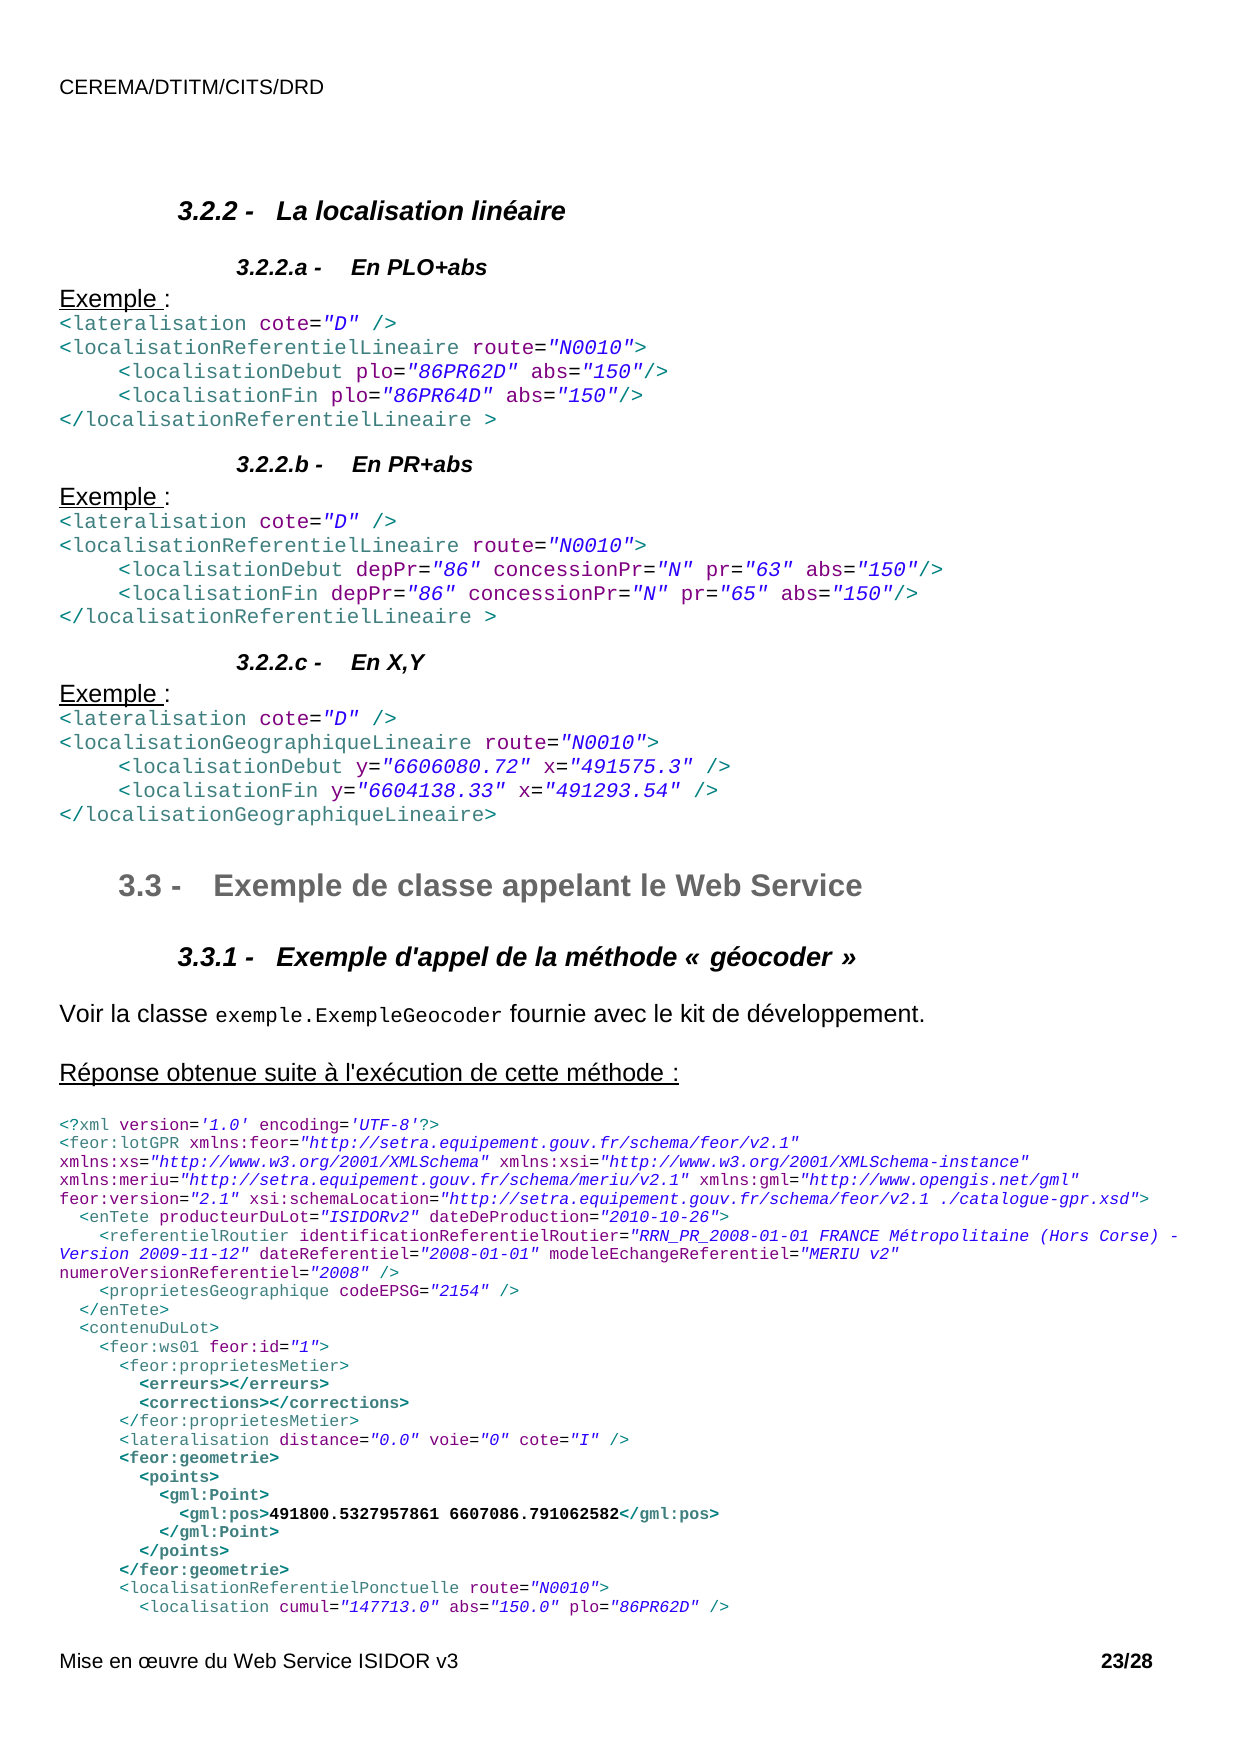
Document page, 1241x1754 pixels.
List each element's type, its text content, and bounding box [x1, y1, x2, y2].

text <erreurs></erreurs> [59, 1376, 1181, 1394]
text <gml:pos>491800.5327957861 6607086.791062582</gml:pos> [59, 1506, 1181, 1524]
text <gml:Point> [59, 1487, 1181, 1506]
text <localisation cumul="147713.0" abs="150.0" plo="86PR62D" /> [59, 1598, 1181, 1617]
text <referentielRoutier identificationReferentielRoutier="RRN_PR_2008-01-01 FRANCE Métropolitaine (Hors Corse) - Version 2009-11-12" dateReferentiel="2008-01-01" modeleEchangeReferentiel="MERIU v2" numeroVersionReferentiel="2008" /> [59, 1228, 1181, 1283]
text Exemple : [59, 681, 1181, 708]
text </feor:proprietesMetier> [59, 1413, 1181, 1432]
text </localisationReferentielLineaire > [59, 606, 1181, 630]
text <feor:lotGPR xmlns:feor="http://setra.equipement.gouv.fr/schema/feor/v2.1" xmlns:xs="http://www.w3.org/2001/XMLSchema" xmlns:xsi="http://www.w3.org/2001/XMLSchema-instance" xmlns:meriu="http://setra.equipement.gouv.fr/schema/meriu/v2.1" xmlns:gml="http://www.opengis.net/gml" feor:version="2.1" xsi:schemaLocation="http://setra.equipement.gouv.fr/schema/feor/v2.1 ./catalogue-gpr.xsd"> [59, 1135, 1181, 1209]
text <localisationFin depPr="86" concessionPr="N" pr="65" abs="150"/> [59, 582, 1181, 606]
subtitle En X,Y [236, 648, 1181, 675]
text Exemple : [59, 286, 1181, 313]
text Voir la classe exemple.ExempleGeocoder fournie avec le kit de développement. [59, 999, 1181, 1029]
text <localisationReferentielLineaire route="N0010"> [59, 534, 1181, 558]
text <lateralisation cote="D" /> [59, 313, 1181, 337]
text <corrections></corrections> [59, 1394, 1181, 1413]
text <feor:proprietesMetier> [59, 1357, 1181, 1376]
text Réponse obtenue suite à l'exécution de cette méthode : [59, 1058, 1181, 1087]
text <?xml version='1.0' encoding='UTF-8'?> [59, 1116, 1181, 1135]
text <localisationFin plo="86PR64D" abs="150"/> [59, 385, 1181, 409]
text <feor:ws01 feor:id="1"> [59, 1339, 1181, 1357]
text <enTete producteurDuLot="ISIDORv2" dateDeProduction="2010-10-26"> [59, 1209, 1181, 1228]
subtitle Exemple de classe appelant le Web Service [118, 866, 1181, 902]
text <contenuDuLot> [59, 1320, 1181, 1339]
text <feor:geometrie> [59, 1450, 1181, 1469]
text </gml:Point> [59, 1524, 1181, 1543]
text <lateralisation cote="D" /> [59, 511, 1181, 534]
text <localisationGeographiqueLineaire route="N0010"> [59, 732, 1181, 756]
text </points> [59, 1543, 1181, 1561]
text <points> [59, 1469, 1181, 1487]
subtitle La localisation linéaire [177, 195, 1181, 226]
text <localisationDebut y="6606080.72" x="491575.3" /> [59, 756, 1181, 780]
subtitle Exemple d'appel de la méthode « géocoder » [177, 941, 1181, 972]
text <localisationDebut plo="86PR62D" abs="150"/> [59, 361, 1181, 385]
text </feor:geometrie> [59, 1561, 1181, 1580]
subtitle En PLO+abs [236, 253, 1181, 280]
subtitle En PR+abs [236, 451, 1181, 478]
text <localisationFin y="6604138.33" x="491293.54" /> [59, 780, 1181, 804]
text </localisationReferentielLineaire > [59, 409, 1181, 433]
text <localisationReferentielPonctuelle route="N0010"> [59, 1580, 1181, 1598]
text <localisationDebut depPr="86" concessionPr="N" pr="63" abs="150"/> [59, 558, 1181, 582]
text <lateralisation distance="0.0" voie="0" cote="I" /> [59, 1432, 1181, 1450]
text <localisationReferentielLineaire route="N0010"> [59, 337, 1181, 361]
text </enTete> [59, 1302, 1181, 1320]
text </localisationGeographiqueLineaire> [59, 804, 1181, 828]
text <lateralisation cote="D" /> [59, 708, 1181, 732]
text <proprietesGeographique codeEPSG="2154" /> [59, 1283, 1181, 1302]
text Exemple : [59, 483, 1181, 511]
